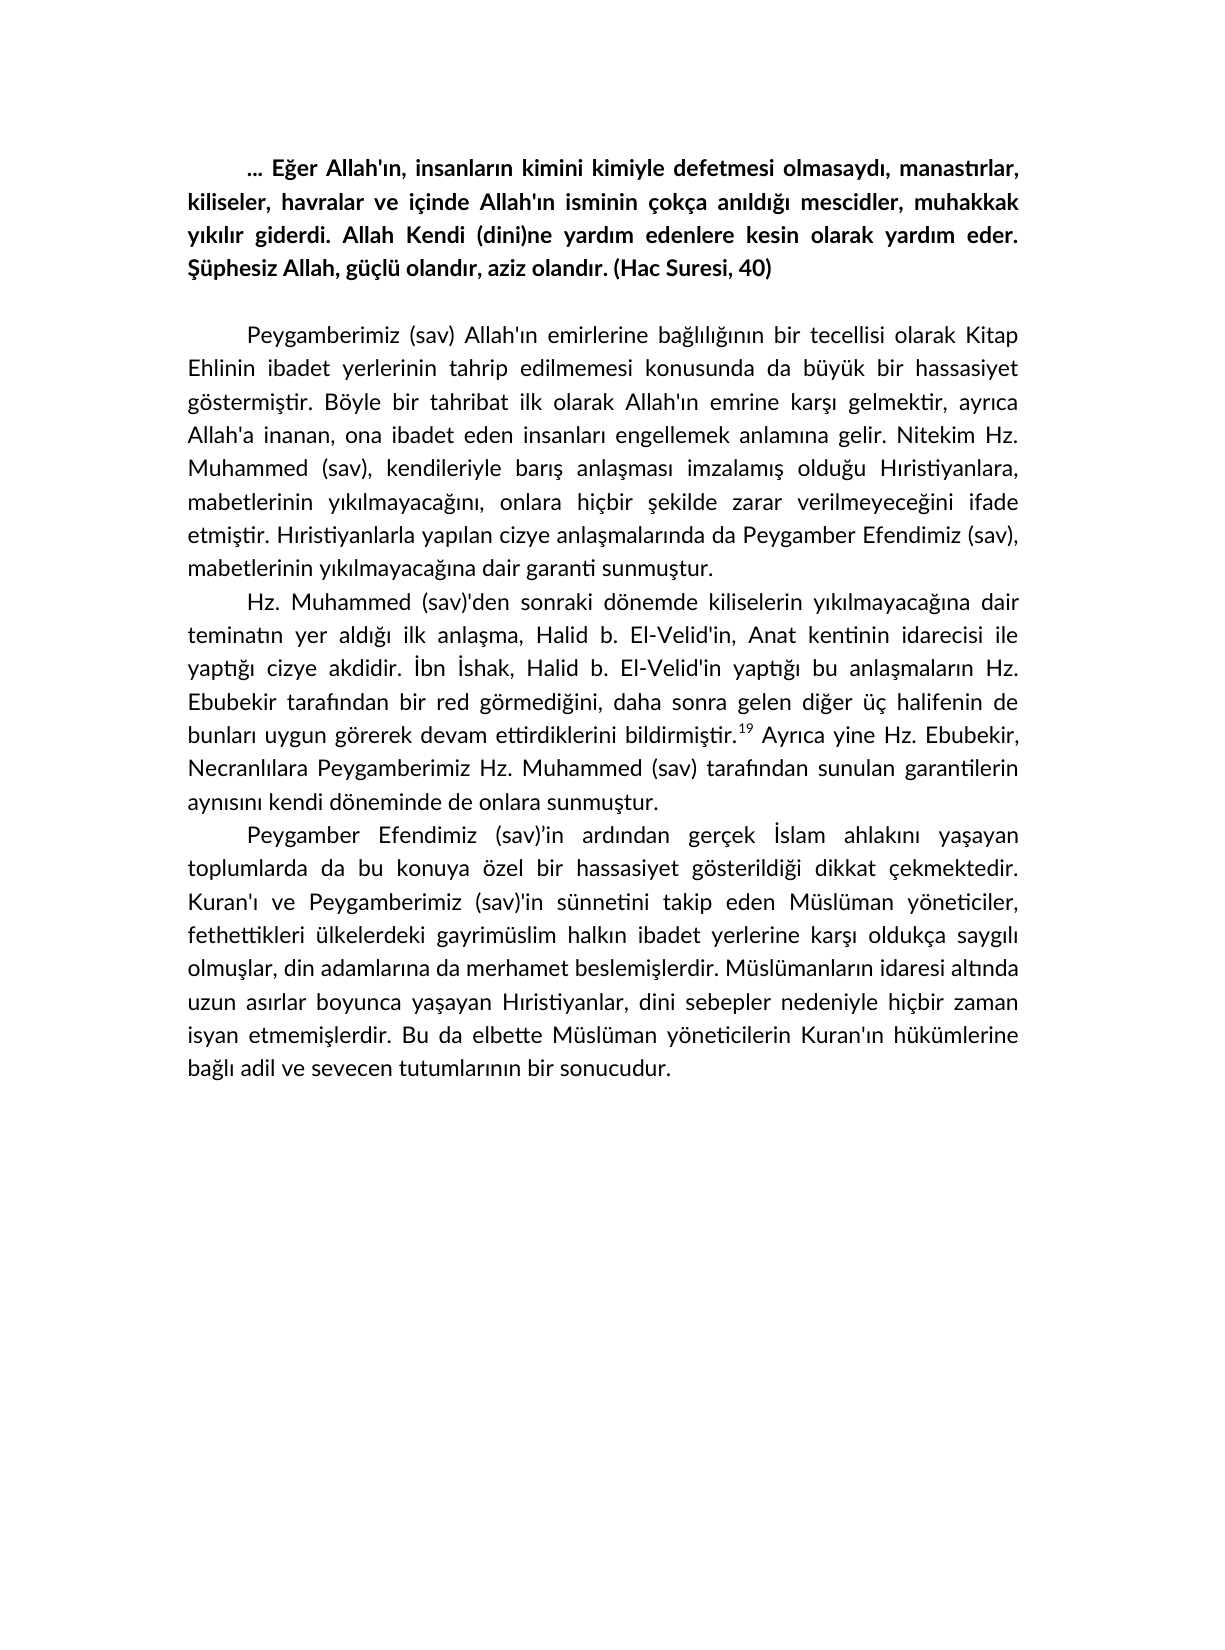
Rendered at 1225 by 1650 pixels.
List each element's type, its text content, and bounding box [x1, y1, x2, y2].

text ... Eğer Allah'ın, insanların kimini kimiyle defetmesi olmasaydı, manastırlar, kiliseler, havralar ve içinde Allah'ın isminin çokça anıldığı mescidler, muhakkak yıkılır giderdi. Allah Kendi (dini)ne yardım edenlere kesin olarak yardım eder. Şüphesiz Allah, güçlü olandır, aziz olandır. (Hac Suresi, 40) [187, 150, 1020, 283]
text Peygamber Efendimiz (sav)’in ardından gerçek İslam ahlakını yaşayan toplumlarda da bu konuya özel bir hassasiyet gösterildiği dikkat çekmektedir. Kuran'ı ve Peygamberimiz (sav)'in sünnetini takip eden Müslüman yöneticiler, fethettikleri ülkelerdeki gayrimüslim halkın ibadet yerlerine karşı oldukça saygılı olmuşlar, din adamlarına da merhamet beslemişlerdir. Müslümanların idaresi altında uzun asırlar boyunca yaşayan Hıristiyanlar, dini sebepler nedeniyle hiçbir zaman isyan etmemişlerdir. Bu da elbette Müslüman yöneticilerin Kuran'ın hükümlerine bağlı adil ve sevecen tutumlarının bir sonucudur. [187, 817, 1020, 1083]
text Hz. Muhammed (sav)'den sonraki dönemde kiliselerin yıkılmayacağına dair teminatın yer aldığı ilk anlaşma, Halid b. El-Velid'in, Anat kentinin idarecisi ile yaptığı cizye akdidir. İbn İshak, Halid b. El-Velid'in yaptığı bu anlaşmaların Hz. Ebubekir tarafından bir red görmediğini, daha sonra gelen diğer üç halifenin de bunları uygun görerek devam ettirdiklerini bildirmiştir.19 Ayrıca yine Hz. Ebubekir, Necranlılara Peygamberimiz Hz. Muhammed (sav) tarafından sunulan garantilerin aynısını kendi döneminde de onlara sunmuştur. [187, 583, 1020, 817]
text Peygamberimiz (sav) Allah'ın emirlerine bağlılığının bir tecellisi olarak Kitap Ehlinin ibadet yerlerinin tahrip edilmemesi konusunda da büyük bir hassasiyet göstermiştir. Böyle bir tahribat ilk olarak Allah'ın emrine karşı gelmektir, ayrıca Allah'a inanan, ona ibadet eden insanları engellemek anlamına gelir. Nitekim Hz. Muhammed (sav), kendileriyle barış anlaşması imzalamış olduğu Hıristiyanlara, mabetlerinin yıkılmayacağını, onlara hiçbir şekilde zarar verilmeyeceğini ifade etmiştir. Hıristiyanlarla yapılan cizye anlaşmalarında da Peygamber Efendimiz (sav), mabetlerinin yıkılmayacağına dair garanti sunmuştur. [187, 317, 1020, 583]
